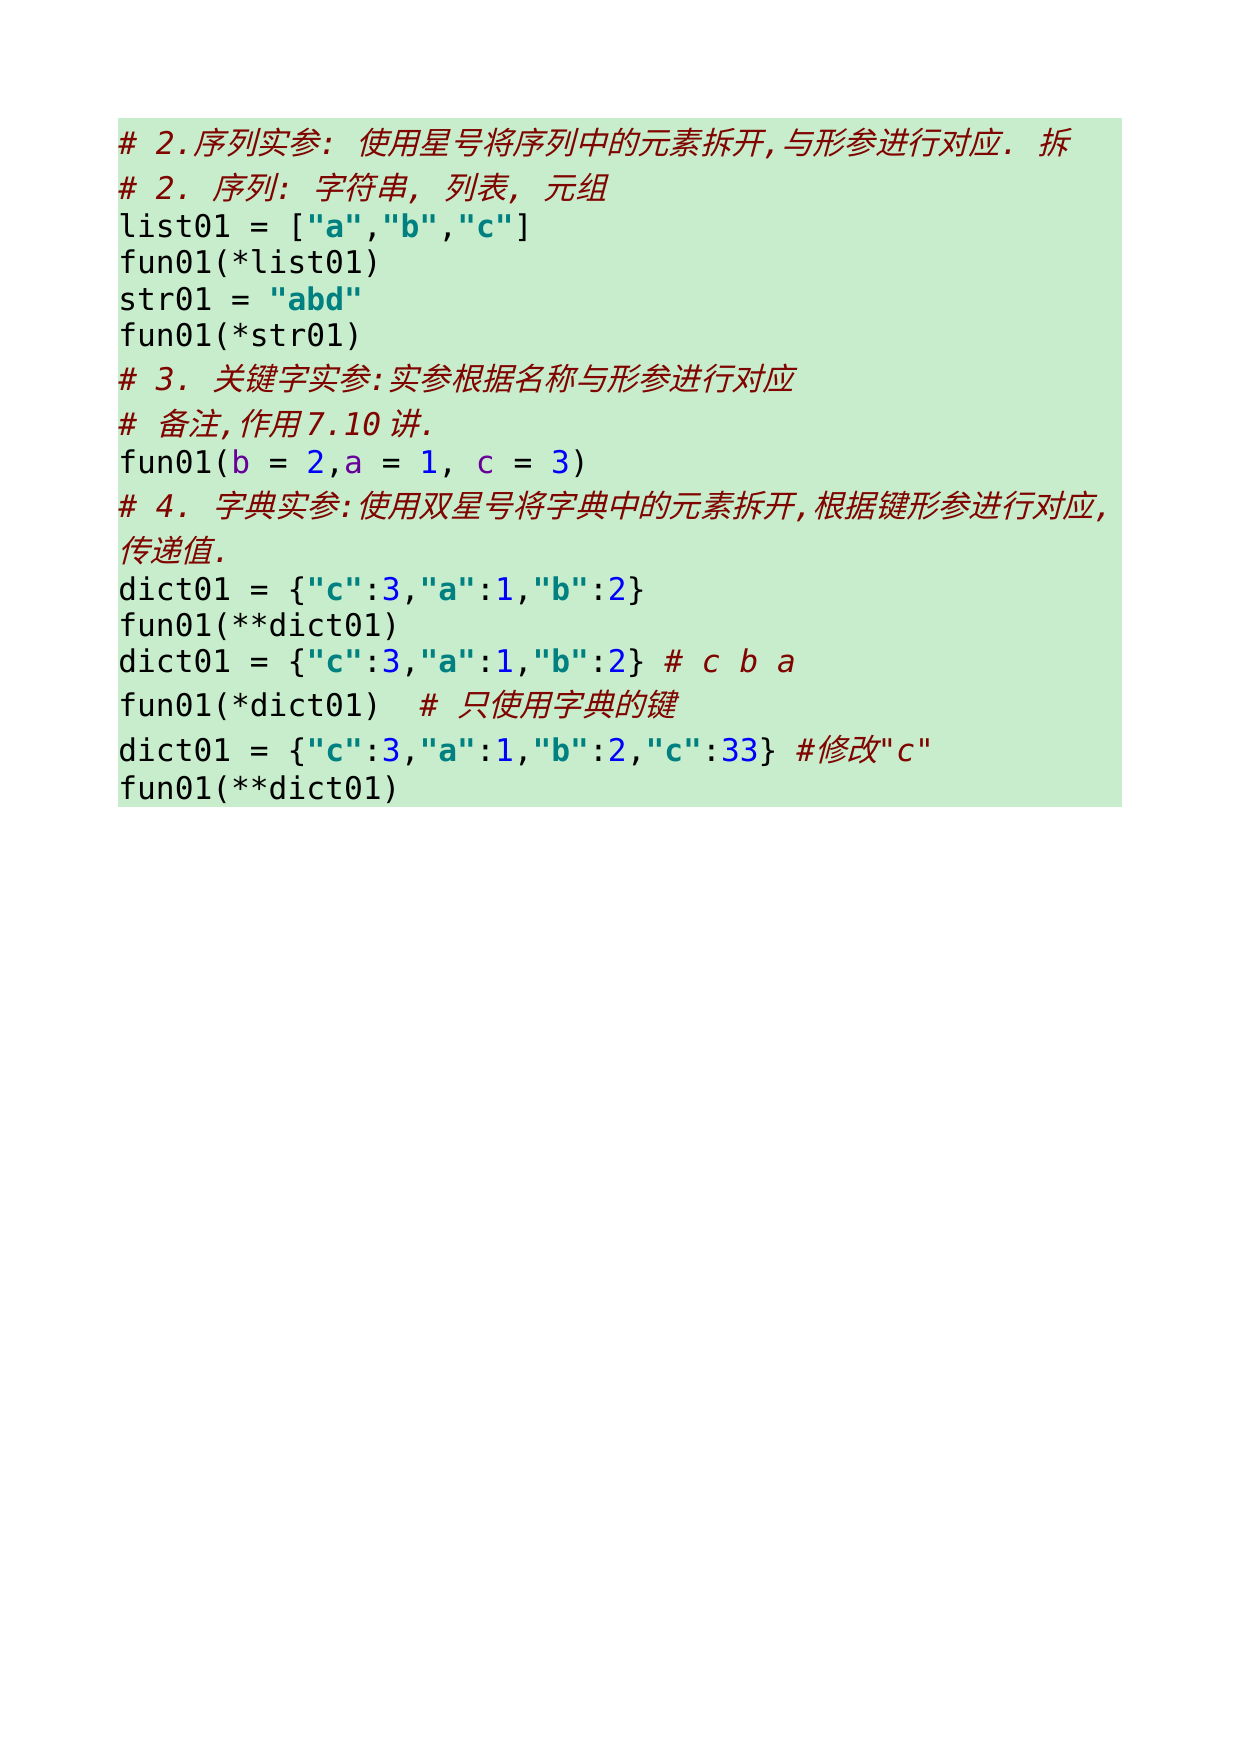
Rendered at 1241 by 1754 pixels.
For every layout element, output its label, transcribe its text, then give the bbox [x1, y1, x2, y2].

text dict01 = {"c":3,"a":1,"b":2} # c b a [118, 644, 1122, 680]
text # 3. 关键字实参:实参根据名称与形参进行对应 [118, 354, 1122, 399]
text # 备注,作用7.10讲. [118, 399, 1122, 444]
text dict01 = {"c":3,"a":1,"b":2,"c":33} #修改"c" [118, 725, 1122, 771]
text list01 = ["a","b","c"] [118, 208, 1122, 245]
text # 2.序列实参: 使用星号将序列中的元素拆开,与形参进行对应. 拆 [118, 118, 1122, 163]
text fun01(*list01) [118, 245, 1122, 281]
text str01 = "abd" [118, 281, 1122, 318]
text # 4. 字典实参:使用双星号将字典中的元素拆开,根据键形参进行对应,传递值. [118, 481, 1122, 571]
text fun01(*dict01) # 只使用字典的键 [118, 680, 1122, 725]
text fun01(**dict01) [118, 771, 1122, 807]
text dict01 = {"c":3,"a":1,"b":2} [118, 571, 1122, 607]
text fun01(b = 2,a = 1, c = 3) [118, 444, 1122, 481]
text fun01(**dict01) [118, 607, 1122, 644]
text # 2. 序列: 字符串, 列表, 元组 [118, 163, 1122, 208]
text fun01(*str01) [118, 318, 1122, 354]
